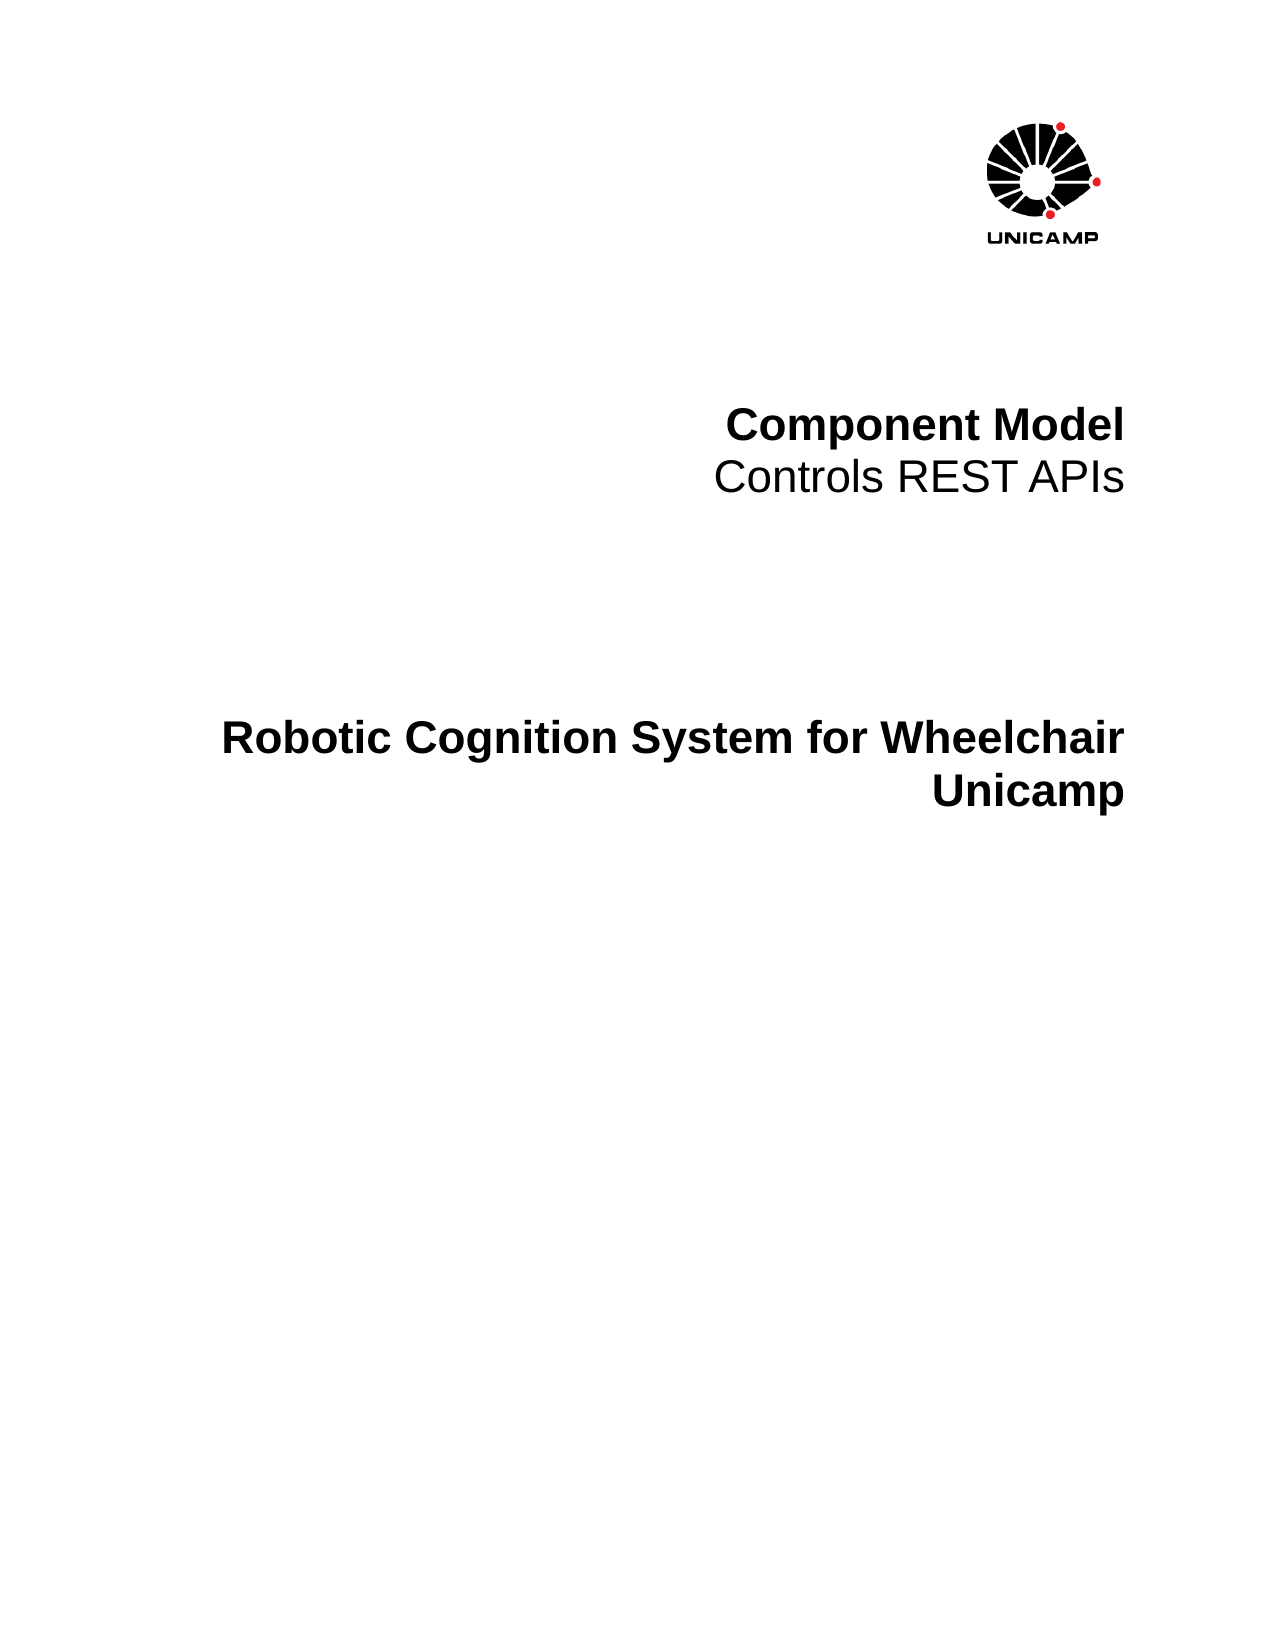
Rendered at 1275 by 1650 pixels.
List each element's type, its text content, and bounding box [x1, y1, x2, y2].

title Component Model Controls REST APIs [150, 397, 1125, 503]
picture [987, 122, 1101, 244]
title Robotic Cognition System for Wheelchair Unicamp [150, 711, 1125, 816]
